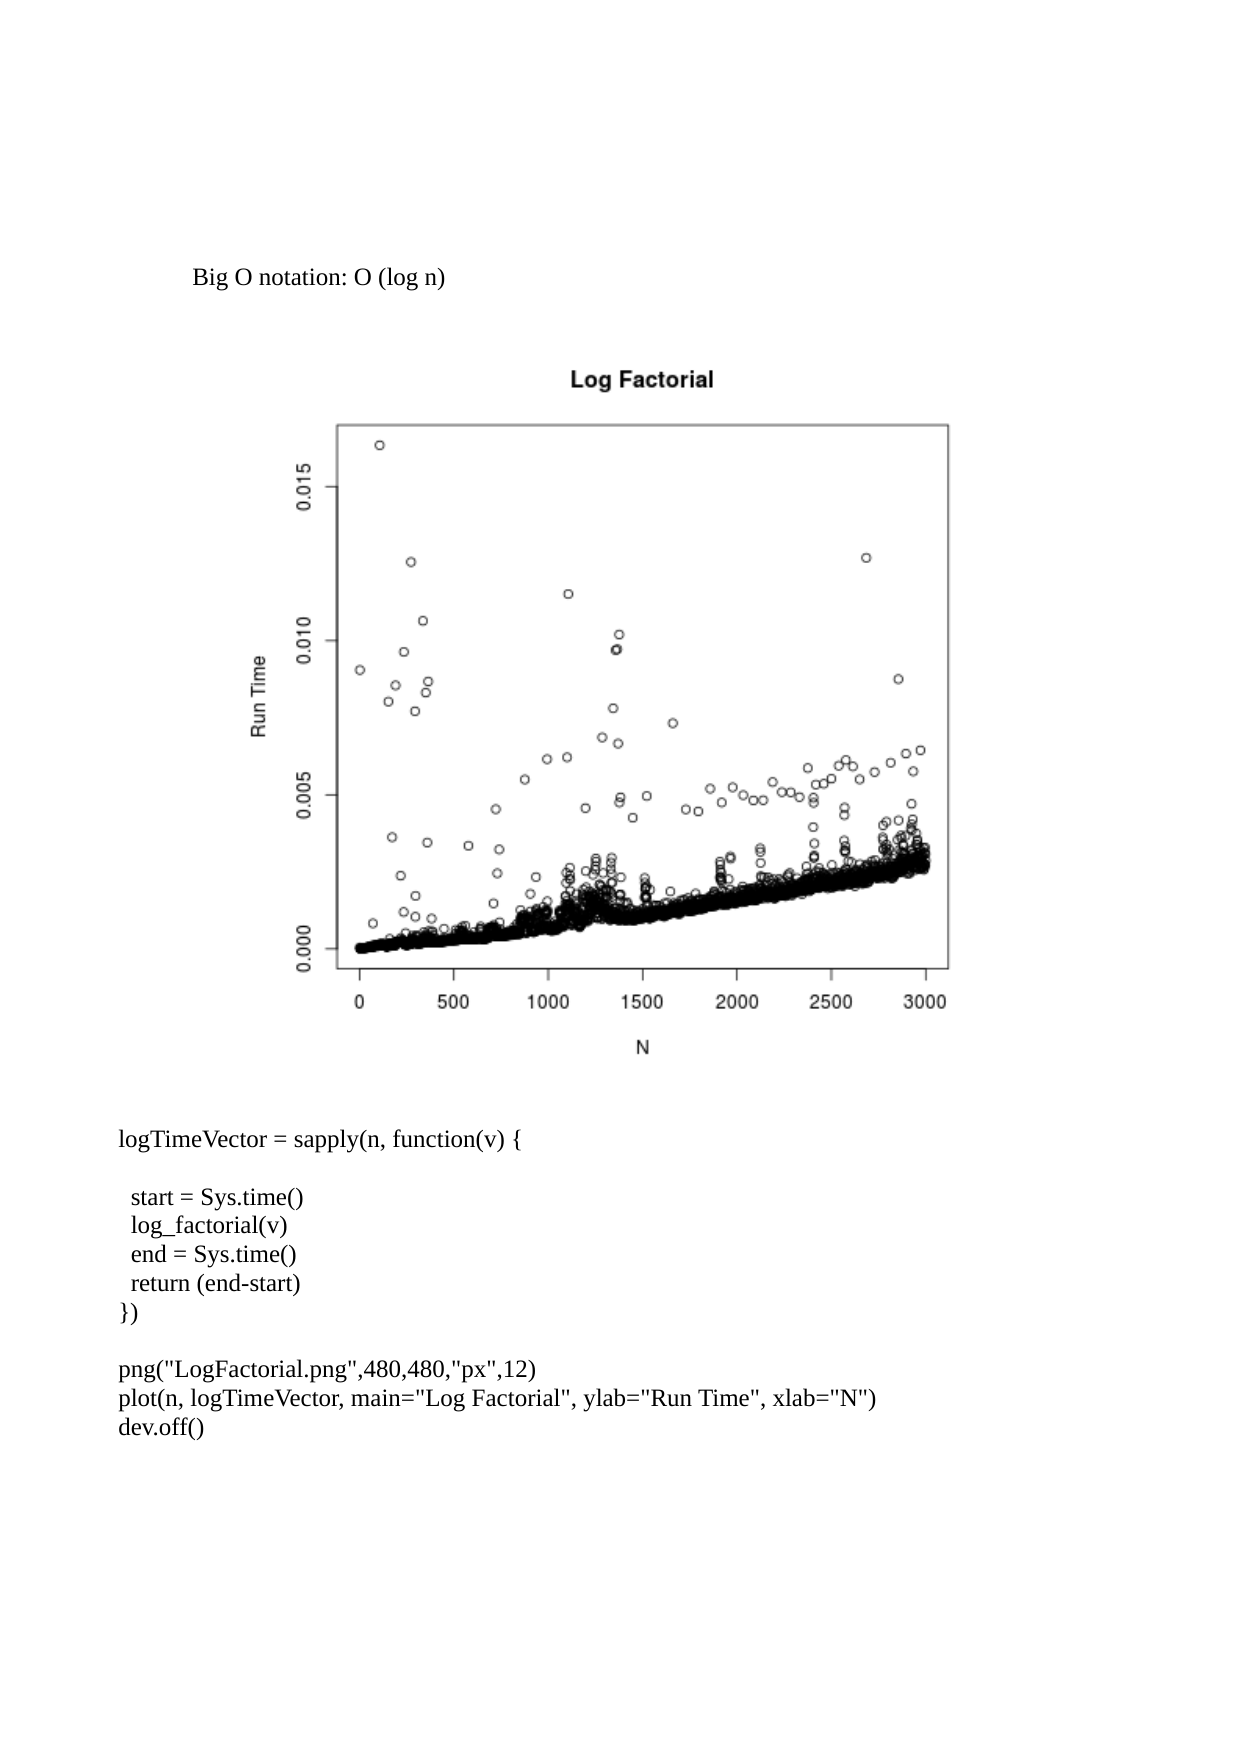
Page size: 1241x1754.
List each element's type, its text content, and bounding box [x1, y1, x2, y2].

text return (end-start) [118, 1268, 1122, 1297]
text end = Sys.time() [118, 1239, 1122, 1268]
text png("LogFactorial.png",480,480,"px",12) [118, 1354, 1122, 1383]
text start = Sys.time() [118, 1182, 1122, 1211]
text dev.off() [118, 1412, 1122, 1441]
text plot(n, logTimeVector, main="Log Factorial", ylab="Run Time", xlab="N") [118, 1383, 1122, 1412]
text Big O notation: O (log n) [118, 262, 1122, 291]
picture [245, 333, 995, 1084]
text logTimeVector = sapply(n, function(v) { [118, 1124, 1122, 1153]
text log_factorial(v) [118, 1211, 1122, 1239]
text }) [118, 1297, 1122, 1326]
